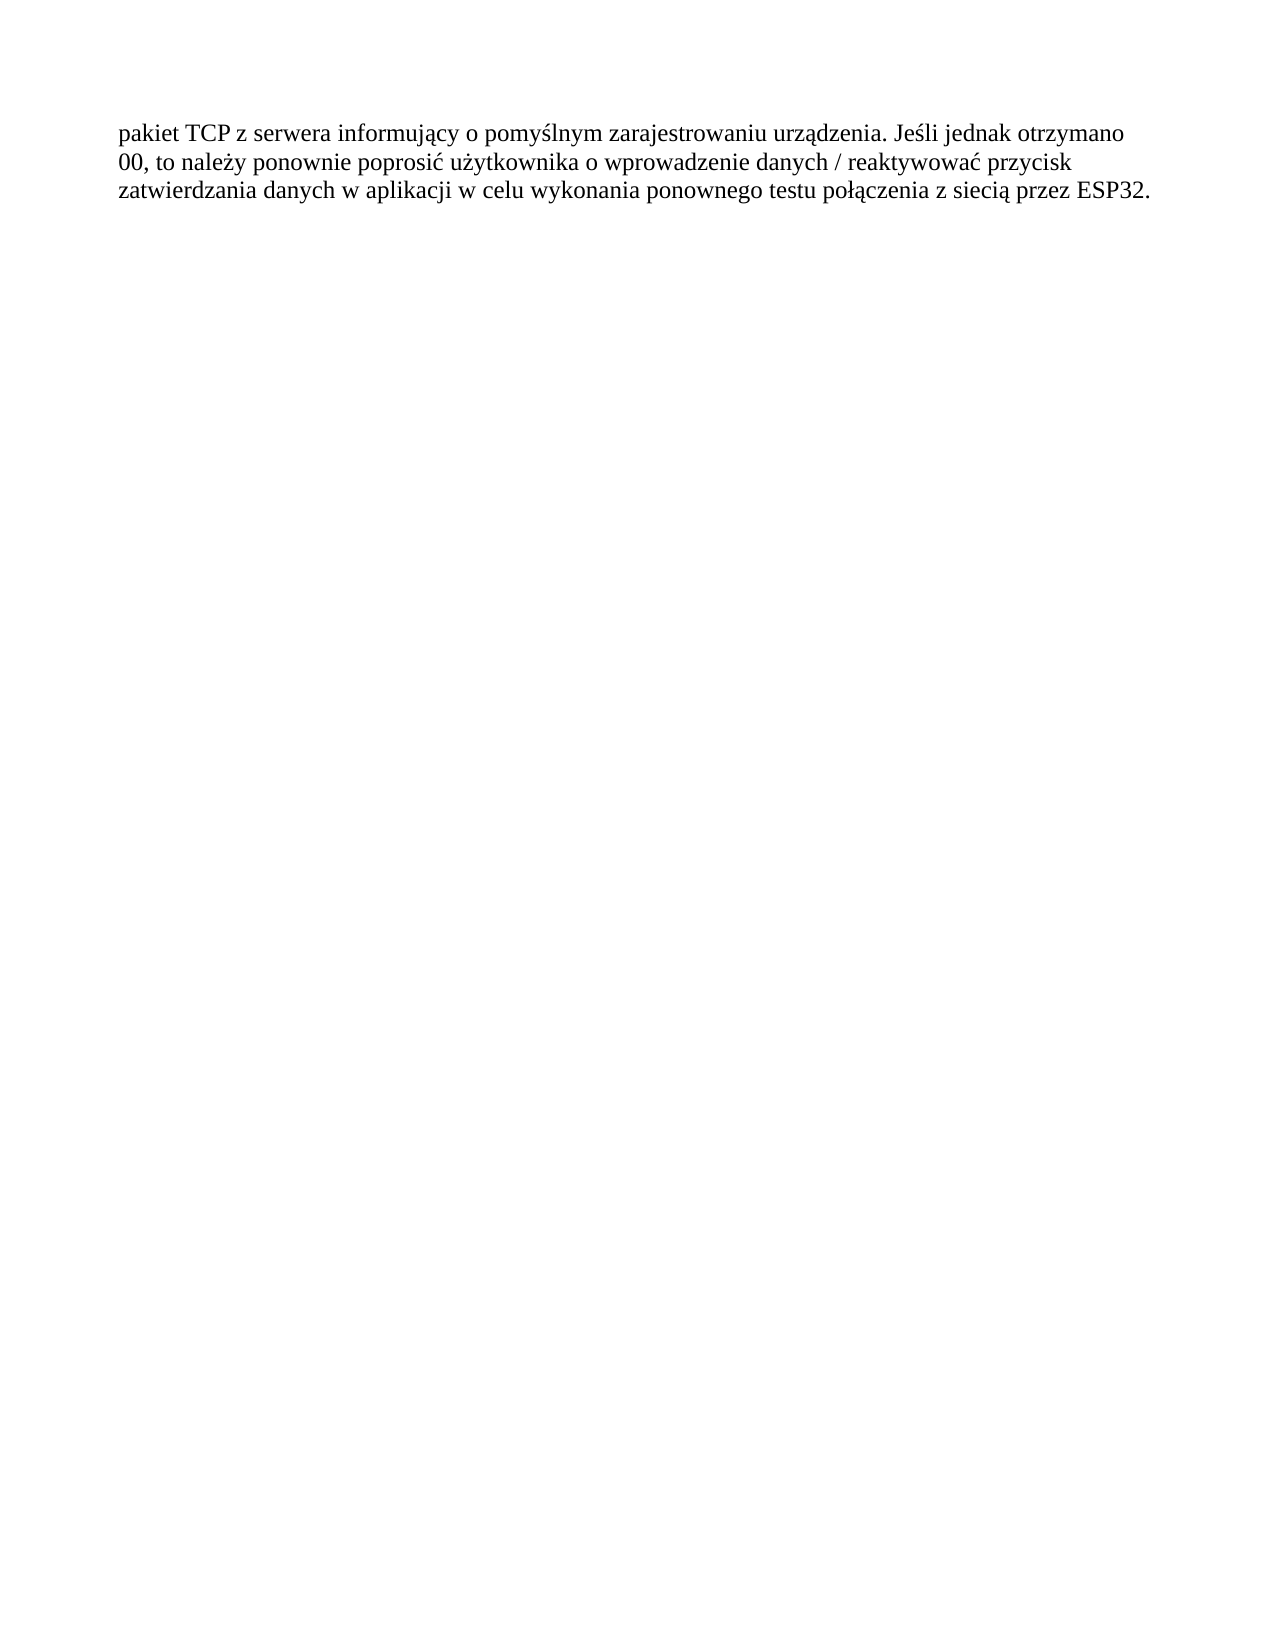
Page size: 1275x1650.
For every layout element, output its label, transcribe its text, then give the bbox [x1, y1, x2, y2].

text pakiet TCP z serwera informujący o pomyślnym zarajestrowaniu urządzenia. Jeśli jednak otrzymano 00, to należy ponownie poprosić użytkownika o wprowadzenie danych / reaktywować przycisk zatwierdzania danych w aplikacji w celu wykonania ponownego testu połączenia z siecią przez ESP32. [118, 118, 1157, 204]
